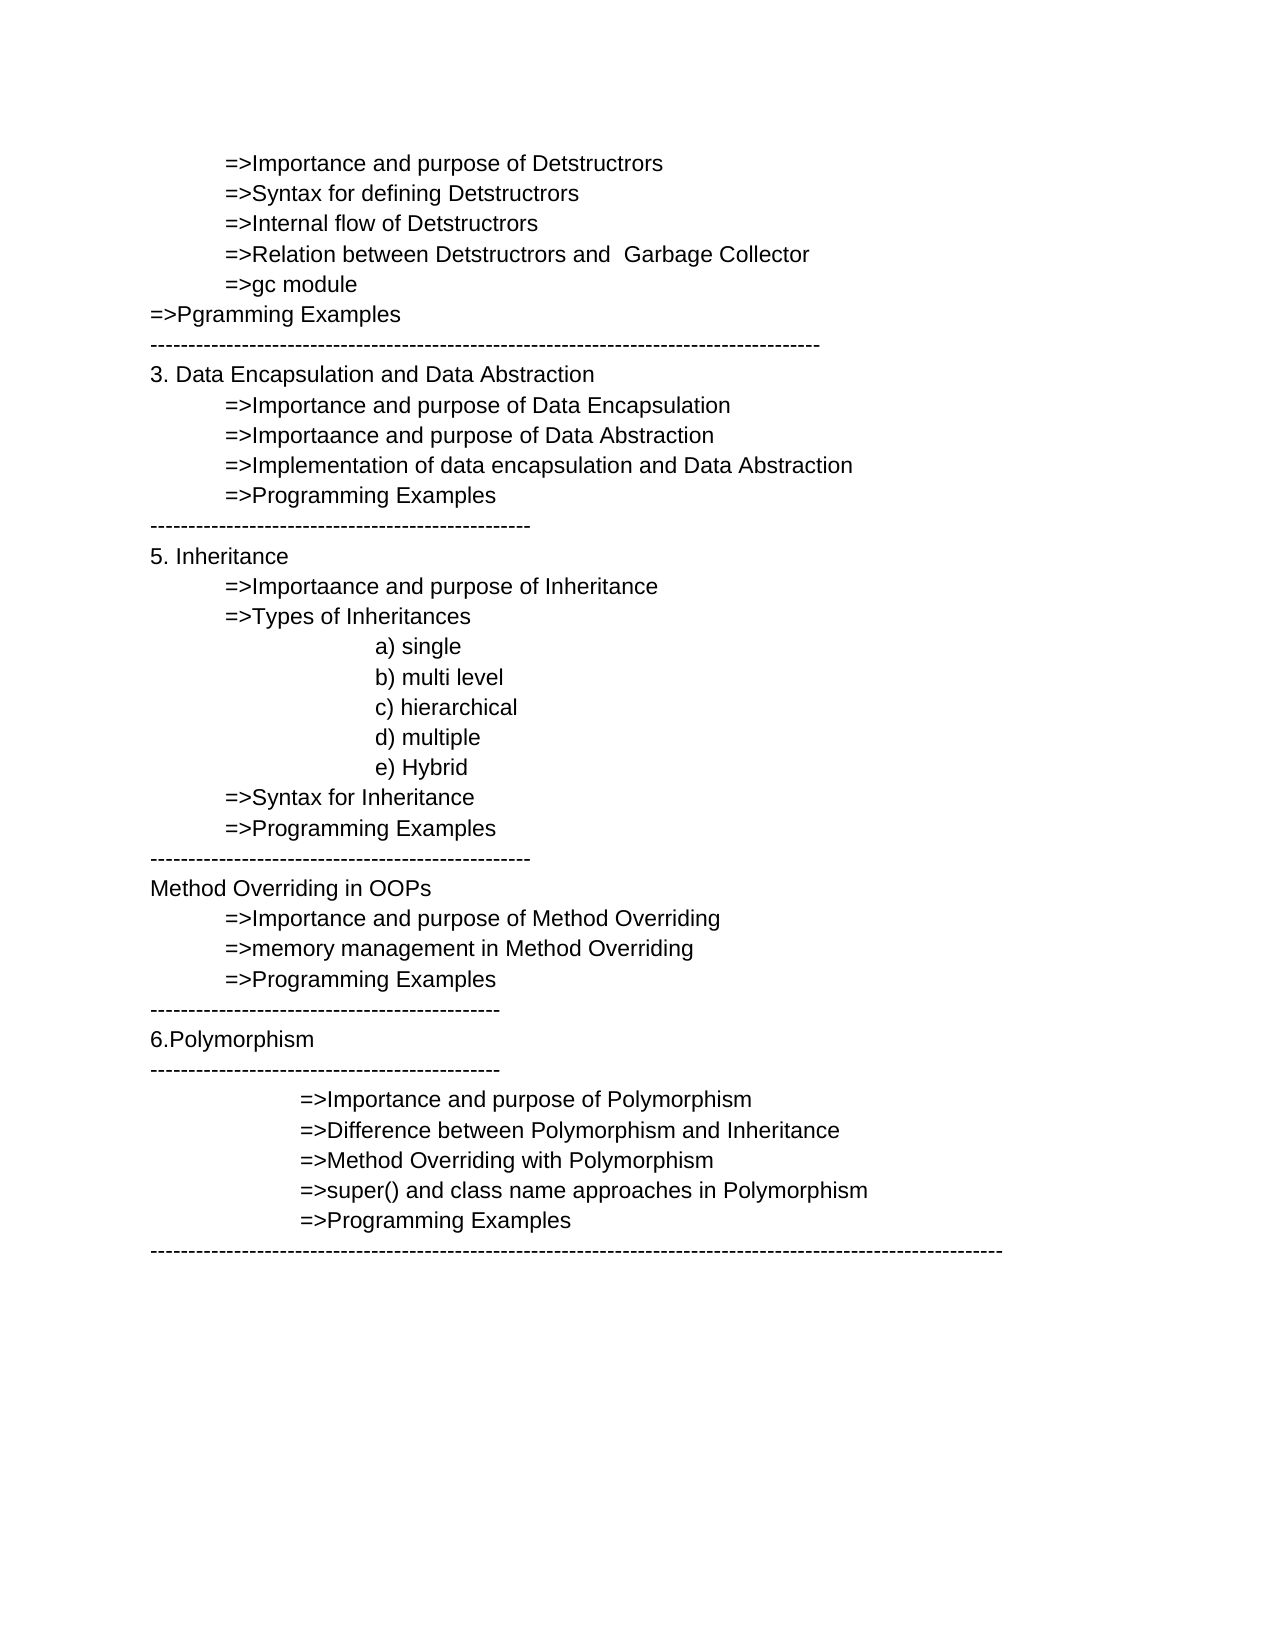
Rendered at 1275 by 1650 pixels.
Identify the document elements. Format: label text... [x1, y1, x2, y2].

text b) multi level [150, 663, 1125, 690]
text =>Internal flow of Detstructrors [150, 210, 1125, 237]
text =>Method Overriding with Polymorphism [150, 1147, 1125, 1173]
text =>Programming Examples [150, 966, 1125, 992]
text =>super() and class name approaches in Polymorphism [150, 1177, 1125, 1203]
text =>Programming Examples [150, 482, 1125, 509]
text =>Programming Examples [150, 1207, 1125, 1234]
text =>Importance and purpose of Data Encapsulation [150, 392, 1125, 418]
text =>gc module [150, 271, 1125, 297]
text d) multiple [150, 724, 1125, 750]
text =>Programming Examples [150, 814, 1125, 841]
text a) single [150, 633, 1125, 660]
text =>Difference between Polymorphism and Inheritance [150, 1117, 1125, 1143]
text Method Overriding in OOPs [150, 875, 1125, 901]
text ---------------------------------------------- [150, 1056, 1125, 1083]
text =>Pgramming Examples [150, 301, 1125, 327]
text e) Hybrid [150, 754, 1125, 781]
text =>Relation between Detstructrors and Garbage Collector [150, 241, 1125, 267]
text 6.Polymorphism [150, 1026, 1125, 1052]
text 5. Inheritance [150, 543, 1125, 569]
text c) hierarchical [150, 694, 1125, 720]
text =>Syntax for Inheritance [150, 784, 1125, 811]
text =>Syntax for defining Detstructrors [150, 180, 1125, 207]
text ---------------------------------------------------------------------------------------------------------------- [150, 1237, 1125, 1264]
text =>Implementation of data encapsulation and Data Abstraction [150, 452, 1125, 478]
text =>Importance and purpose of Polymorphism [150, 1086, 1125, 1113]
text =>Types of Inheritances [150, 603, 1125, 629]
text =>memory management in Method Overriding [150, 935, 1125, 962]
text ---------------------------------------------- [150, 996, 1125, 1022]
text =>Importance and purpose of Detstructrors [150, 150, 1125, 176]
text =>Importance and purpose of Method Overriding [150, 905, 1125, 932]
text =>Importaance and purpose of Inheritance [150, 573, 1125, 599]
text ---------------------------------------------------------------------------------------- [150, 331, 1125, 358]
text 3. Data Encapsulation and Data Abstraction [150, 361, 1125, 388]
text =>Importaance and purpose of Data Abstraction [150, 422, 1125, 448]
text -------------------------------------------------- [150, 512, 1125, 539]
text -------------------------------------------------- [150, 845, 1125, 871]
